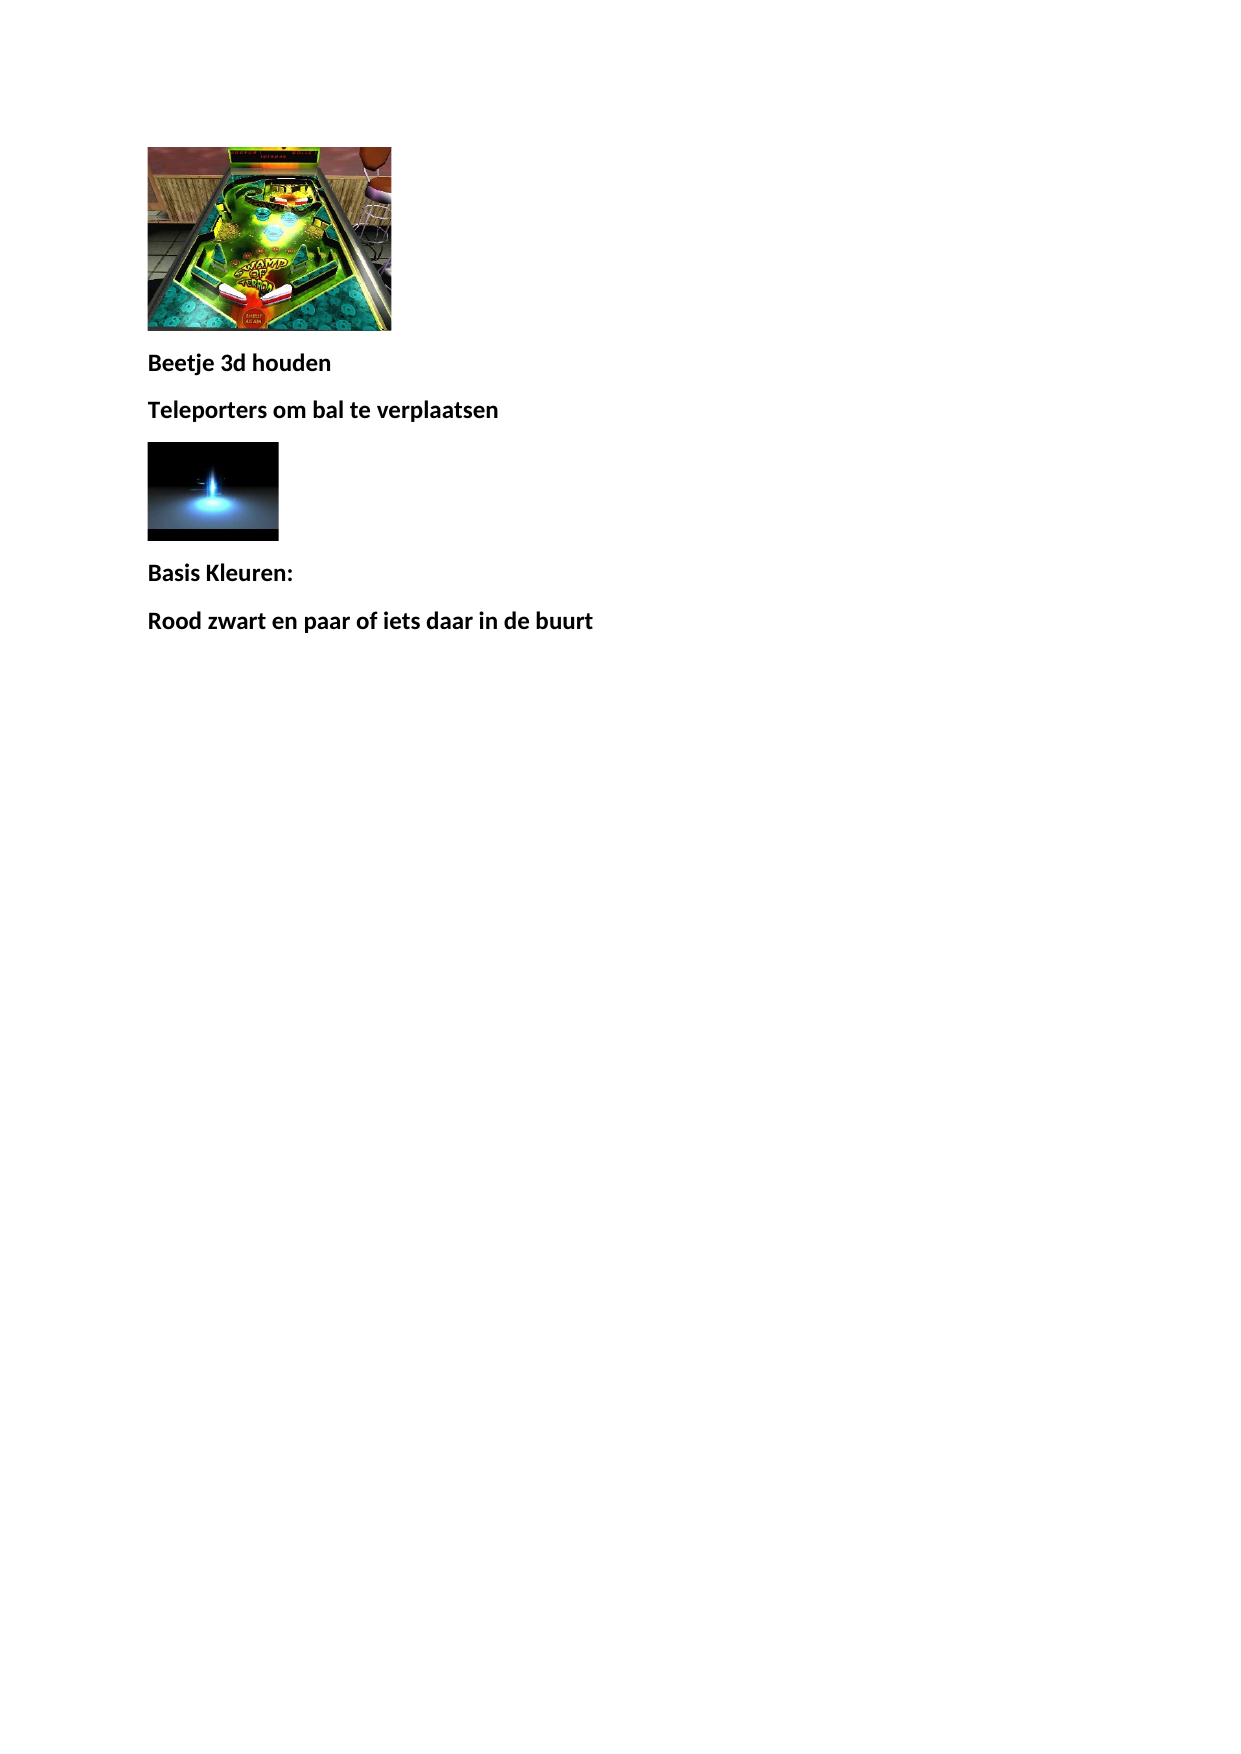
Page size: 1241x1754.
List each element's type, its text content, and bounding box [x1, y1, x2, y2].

text Beetje 3d houden [148, 347, 1093, 378]
text Basis Kleuren: [148, 557, 1093, 588]
text Teleporters om bal te verplaatsen [148, 395, 1093, 425]
text Rood zwart en paar of iets daar in de buurt [148, 605, 1093, 635]
